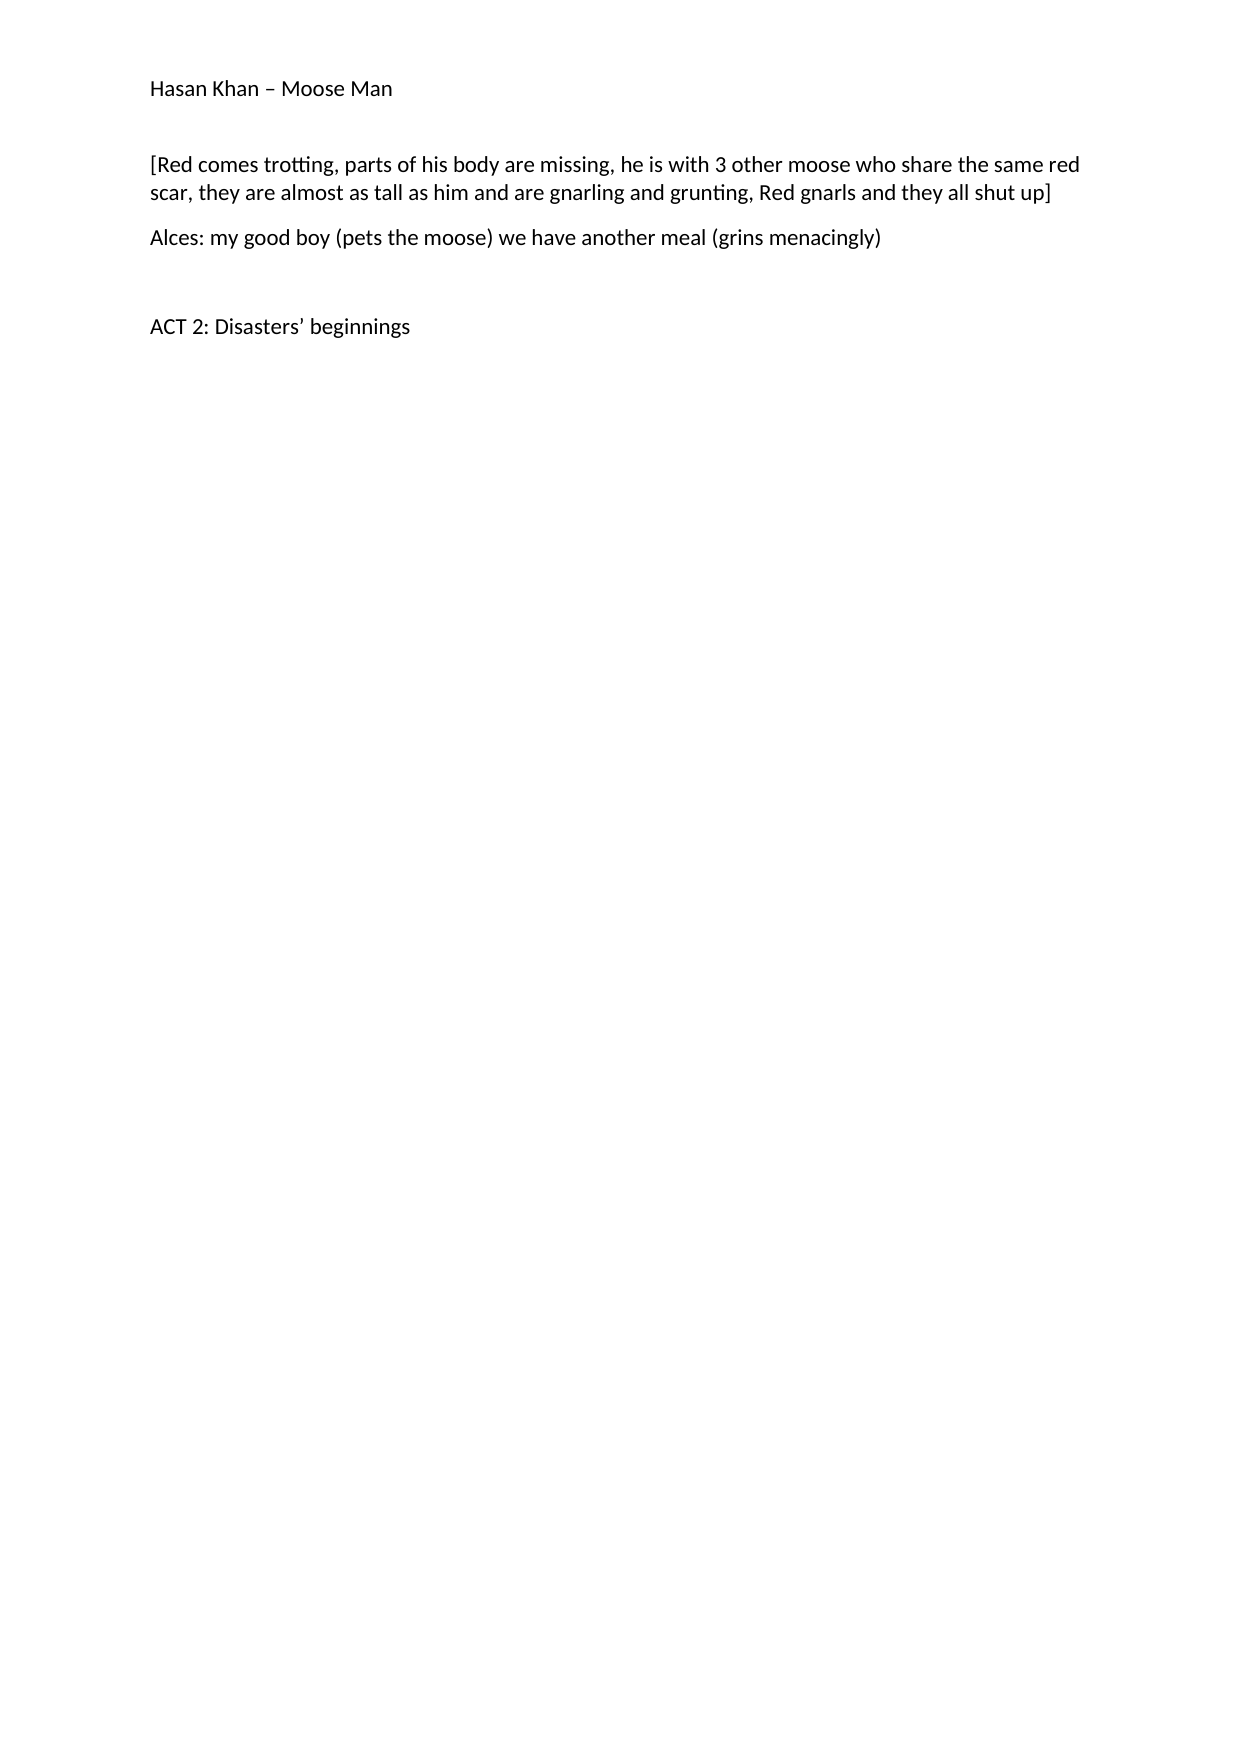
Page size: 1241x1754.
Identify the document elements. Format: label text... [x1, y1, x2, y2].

text Alces: my good boy (pets the moose) we have another meal (grins menacingly) [150, 223, 1090, 251]
text [Red comes trotting, parts of his body are missing, he is with 3 other moose who share the same red scar, they are almost as tall as him and are gnarling and grunting, Red gnarls and they all shut up] [150, 150, 1090, 206]
text ACT 2: Disasters’ beginnings [150, 312, 1090, 340]
